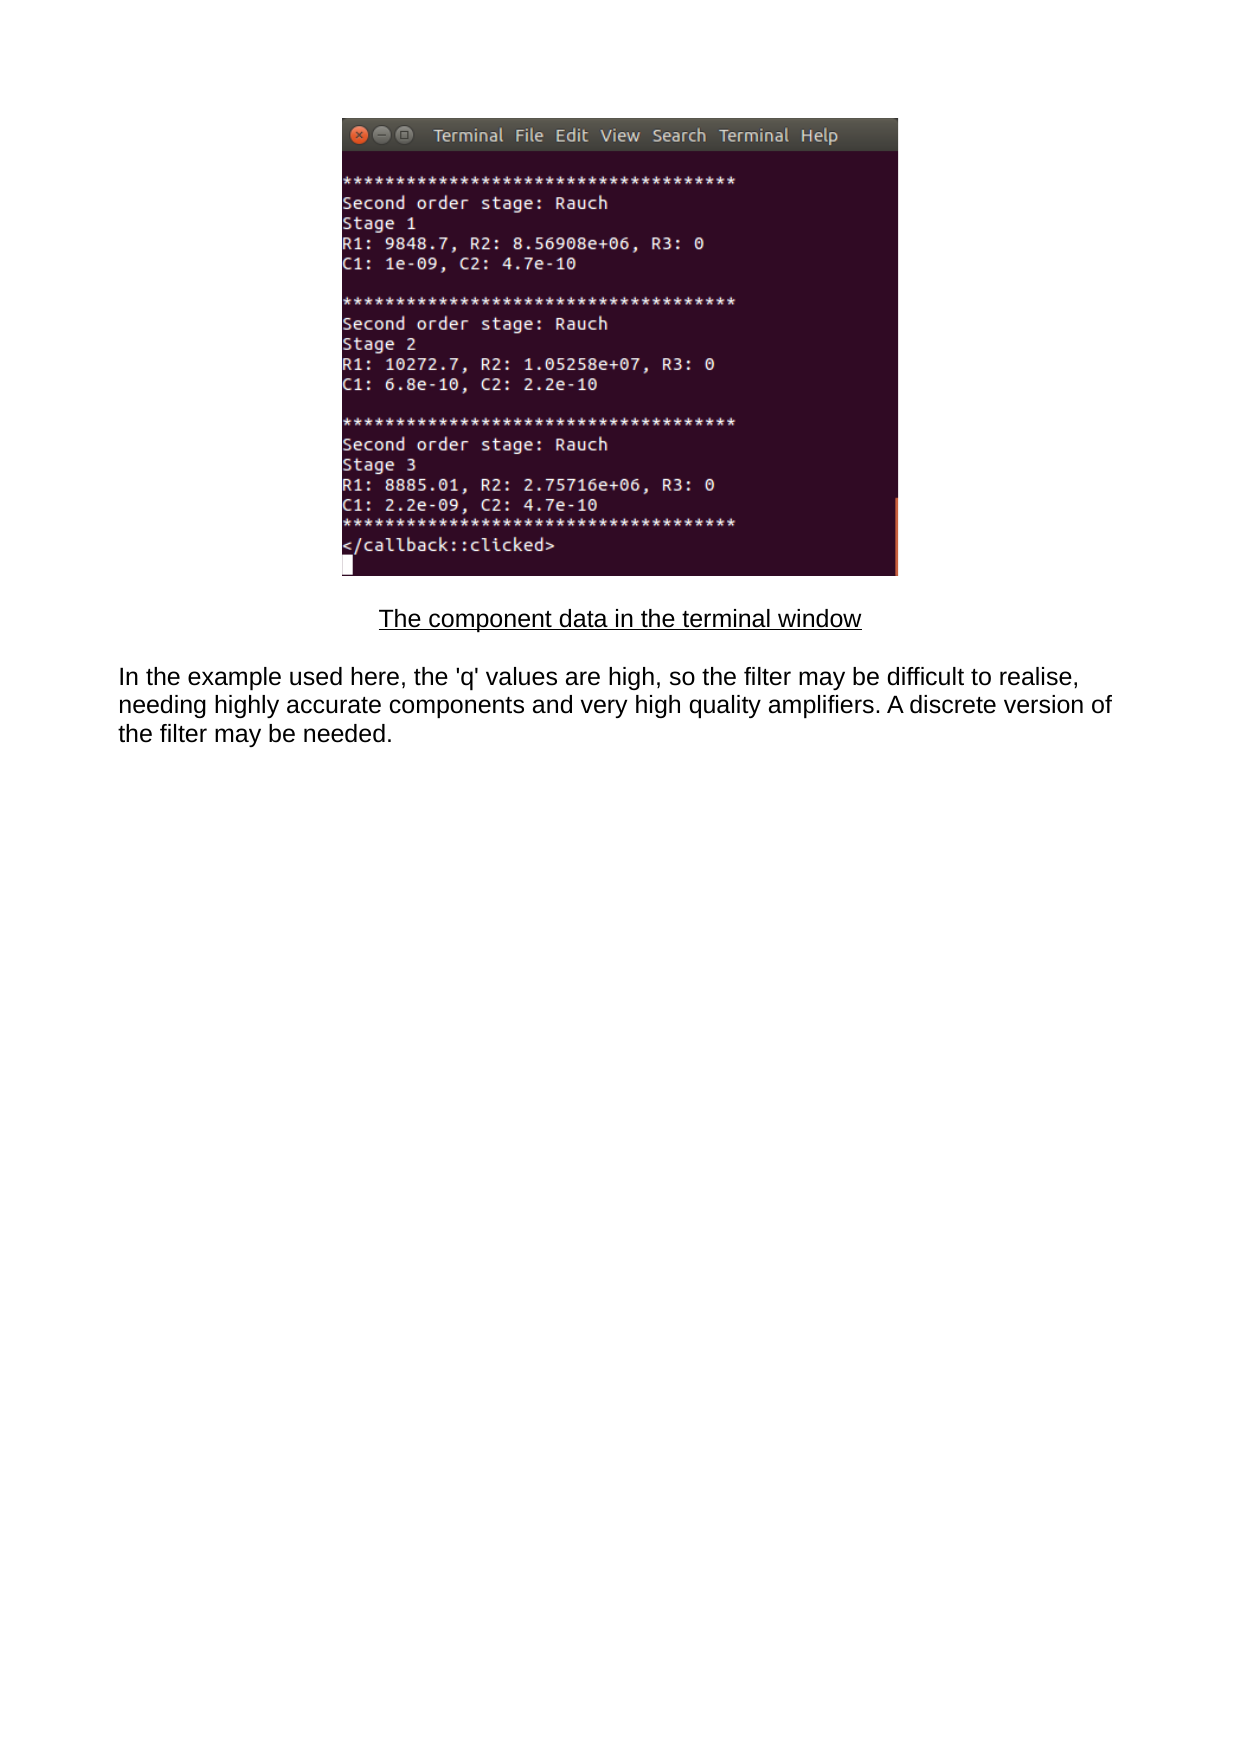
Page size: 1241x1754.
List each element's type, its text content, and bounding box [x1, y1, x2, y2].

text In the example used here, the 'q' values are high, so the filter may be difficult to realise, needing highly accurate components and very high quality amplifiers. A discrete version of the filter may be needed. [118, 661, 1122, 748]
text The component data in the terminal window [118, 604, 1122, 633]
picture [342, 118, 899, 576]
